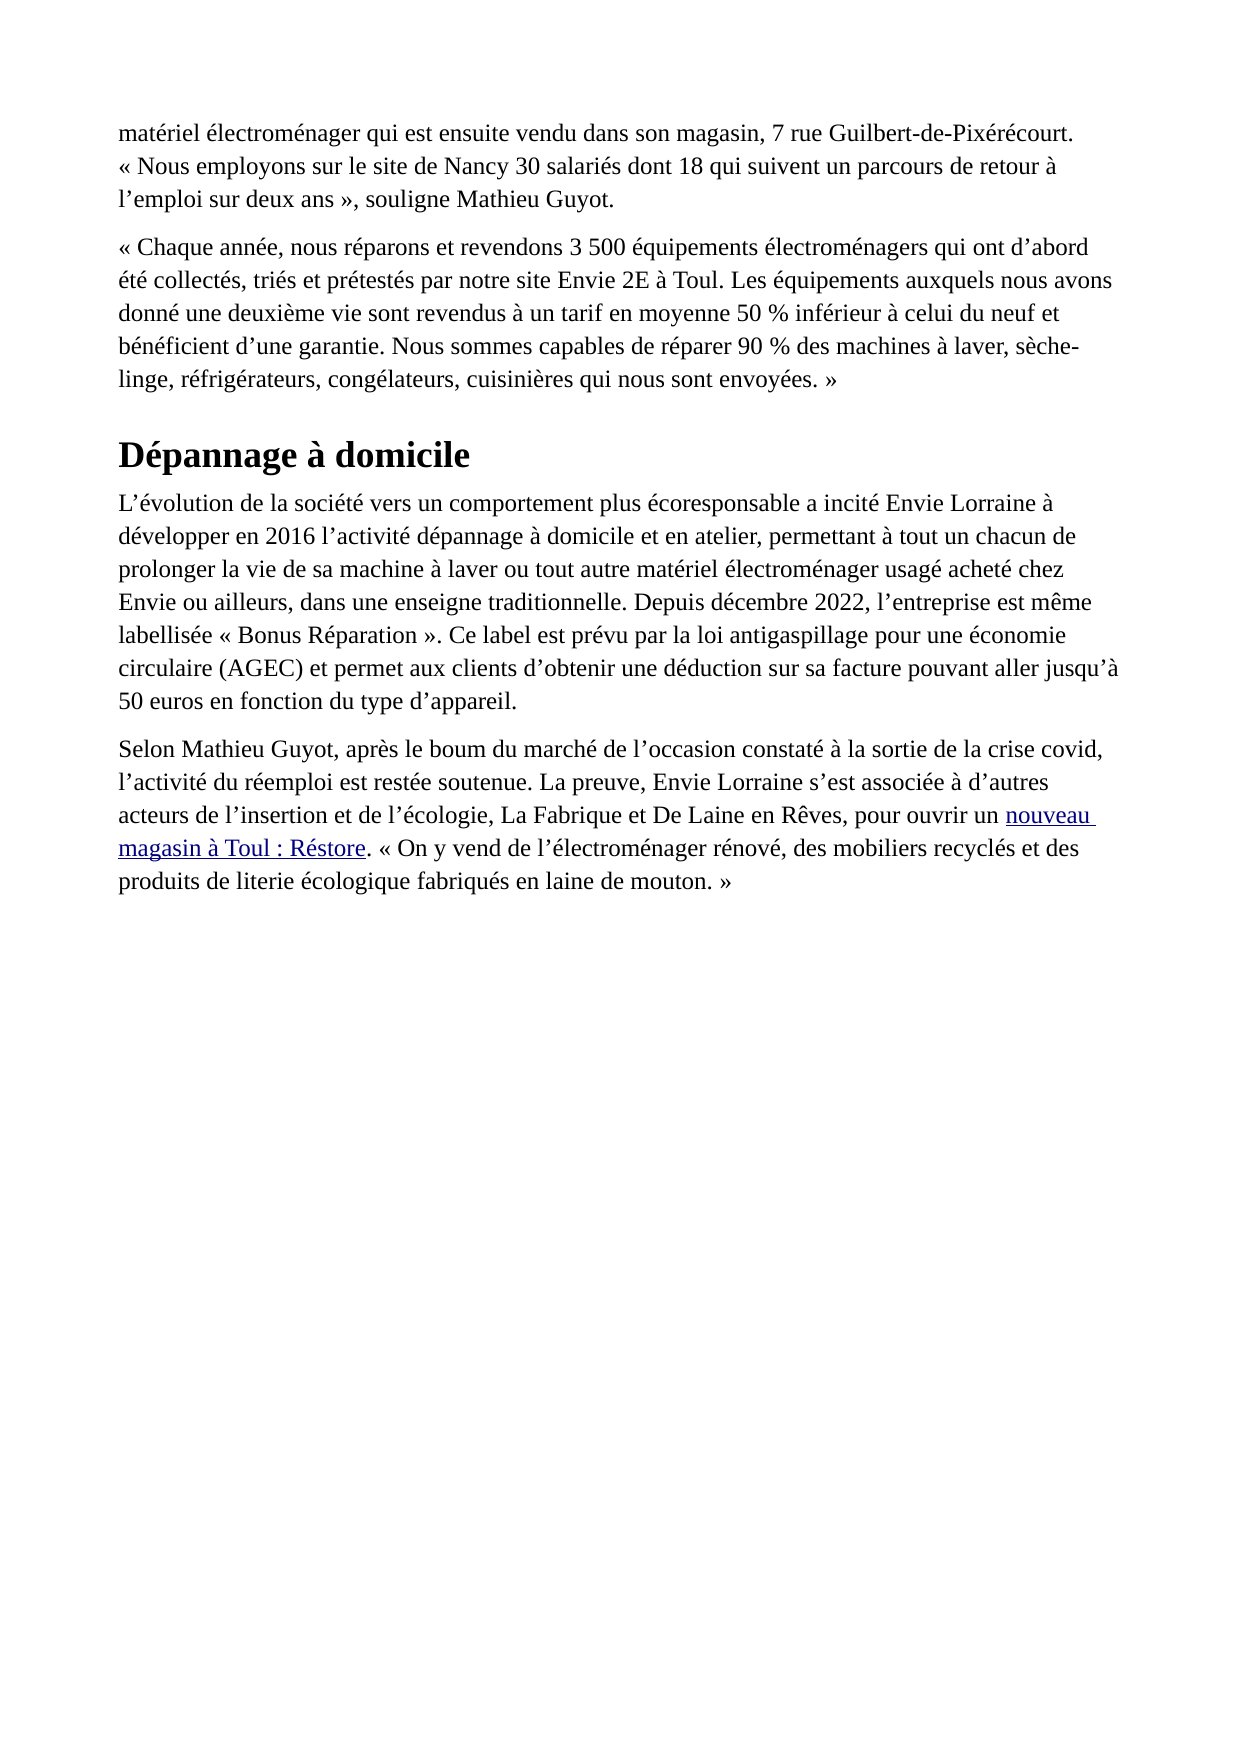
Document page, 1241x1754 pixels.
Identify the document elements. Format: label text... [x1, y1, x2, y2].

text Selon Mathieu Guyot, après le boum du marché de l’occasion constaté à la sortie de la crise covid, l’activité du réemploi est restée soutenue. La preuve, Envie Lorraine s’est associée à d’autres acteurs de l’insertion et de l’écologie, La Fabrique et De Laine en Rêves, pour ouvrir un nouveau magasin à Toul : Réstore. « On y vend de l’électroménager rénové, des mobiliers recyclés et des produits de literie écologique fabriqués en laine de mouton. » [118, 734, 1122, 894]
text L’évolution de la société vers un comportement plus écoresponsable a incité Envie Lorraine à développer en 2016 l’activité dépannage à domicile et en atelier, permettant à tout un chacun de prolonger la vie de sa machine à laver ou tout autre matériel électroménager usagé acheté chez Envie ou ailleurs, dans une enseigne traditionnelle. Depuis décembre 2022, l’entreprise est même labellisée « Bonus Réparation ». Ce label est prévu par la loi antigaspillage pour une économie circulaire (AGEC) et permet aux clients d’obtenir une déduction sur sa facture pouvant aller jusqu’à 50 euros en fonction du type d’appareil. [118, 488, 1122, 715]
text « Chaque année, nous réparons et revendons 3 500 équipements électroménagers qui ont d’abord été collectés, triés et prétestés par notre site Envie 2E à Toul. Les équipements auxquels nous avons donné une deuxième vie sont revendus à un tarif en moyenne 50 % inférieur à celui du neuf et bénéficient d’une garantie. Nous sommes capables de réparer 90 % des machines à laver, sèche-linge, réfrigérateurs, congélateurs, cuisinières qui nous sont envoyées. » [118, 232, 1122, 393]
text matériel électroménager qui est ensuite vendu dans son magasin, 7 rue Guilbert-de-Pixérécourt. « Nous employons sur le site de Nancy 30 salariés dont 18 qui suivent un parcours de retour à l’emploi sur deux ans », souligne Mathieu Guyot. [118, 118, 1122, 213]
subtitle Dépannage à domicile [118, 432, 1122, 475]
